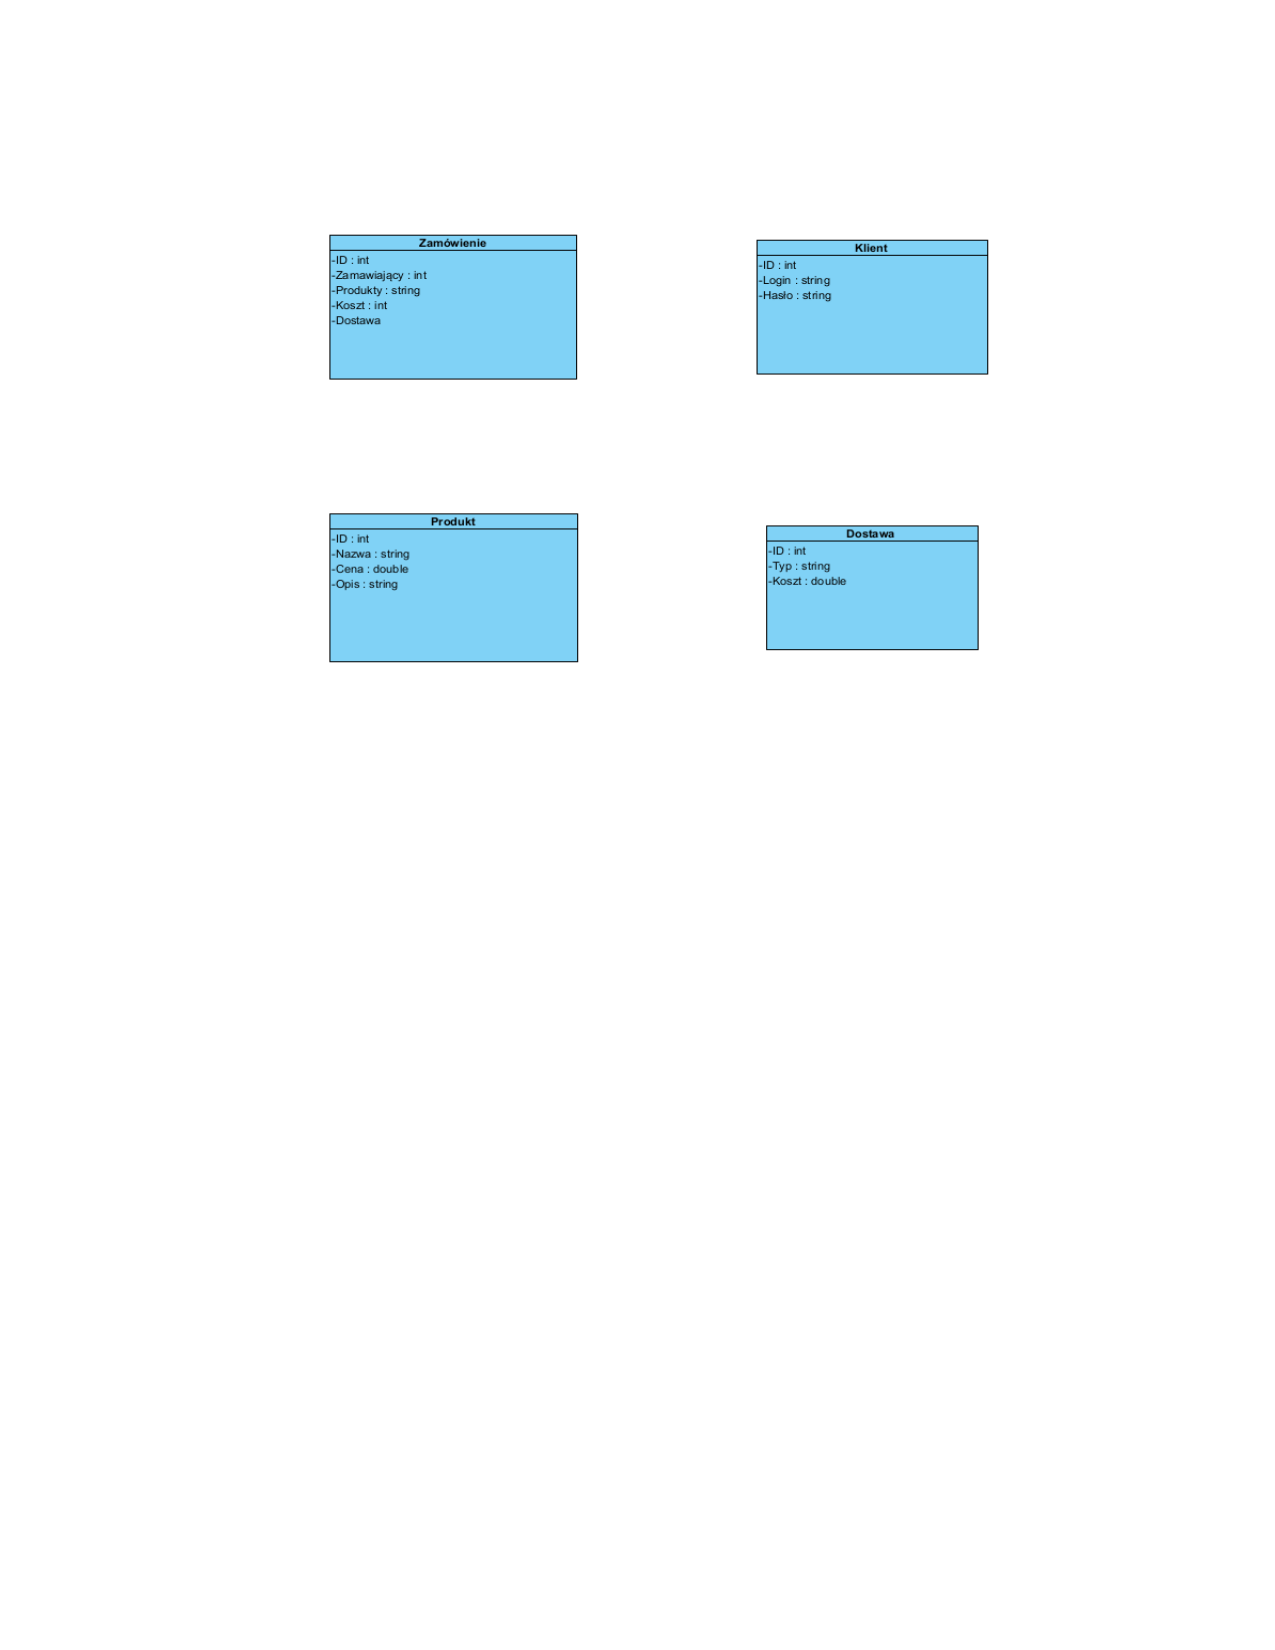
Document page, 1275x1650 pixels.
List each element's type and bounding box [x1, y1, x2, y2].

picture [118, 118, 1157, 785]
